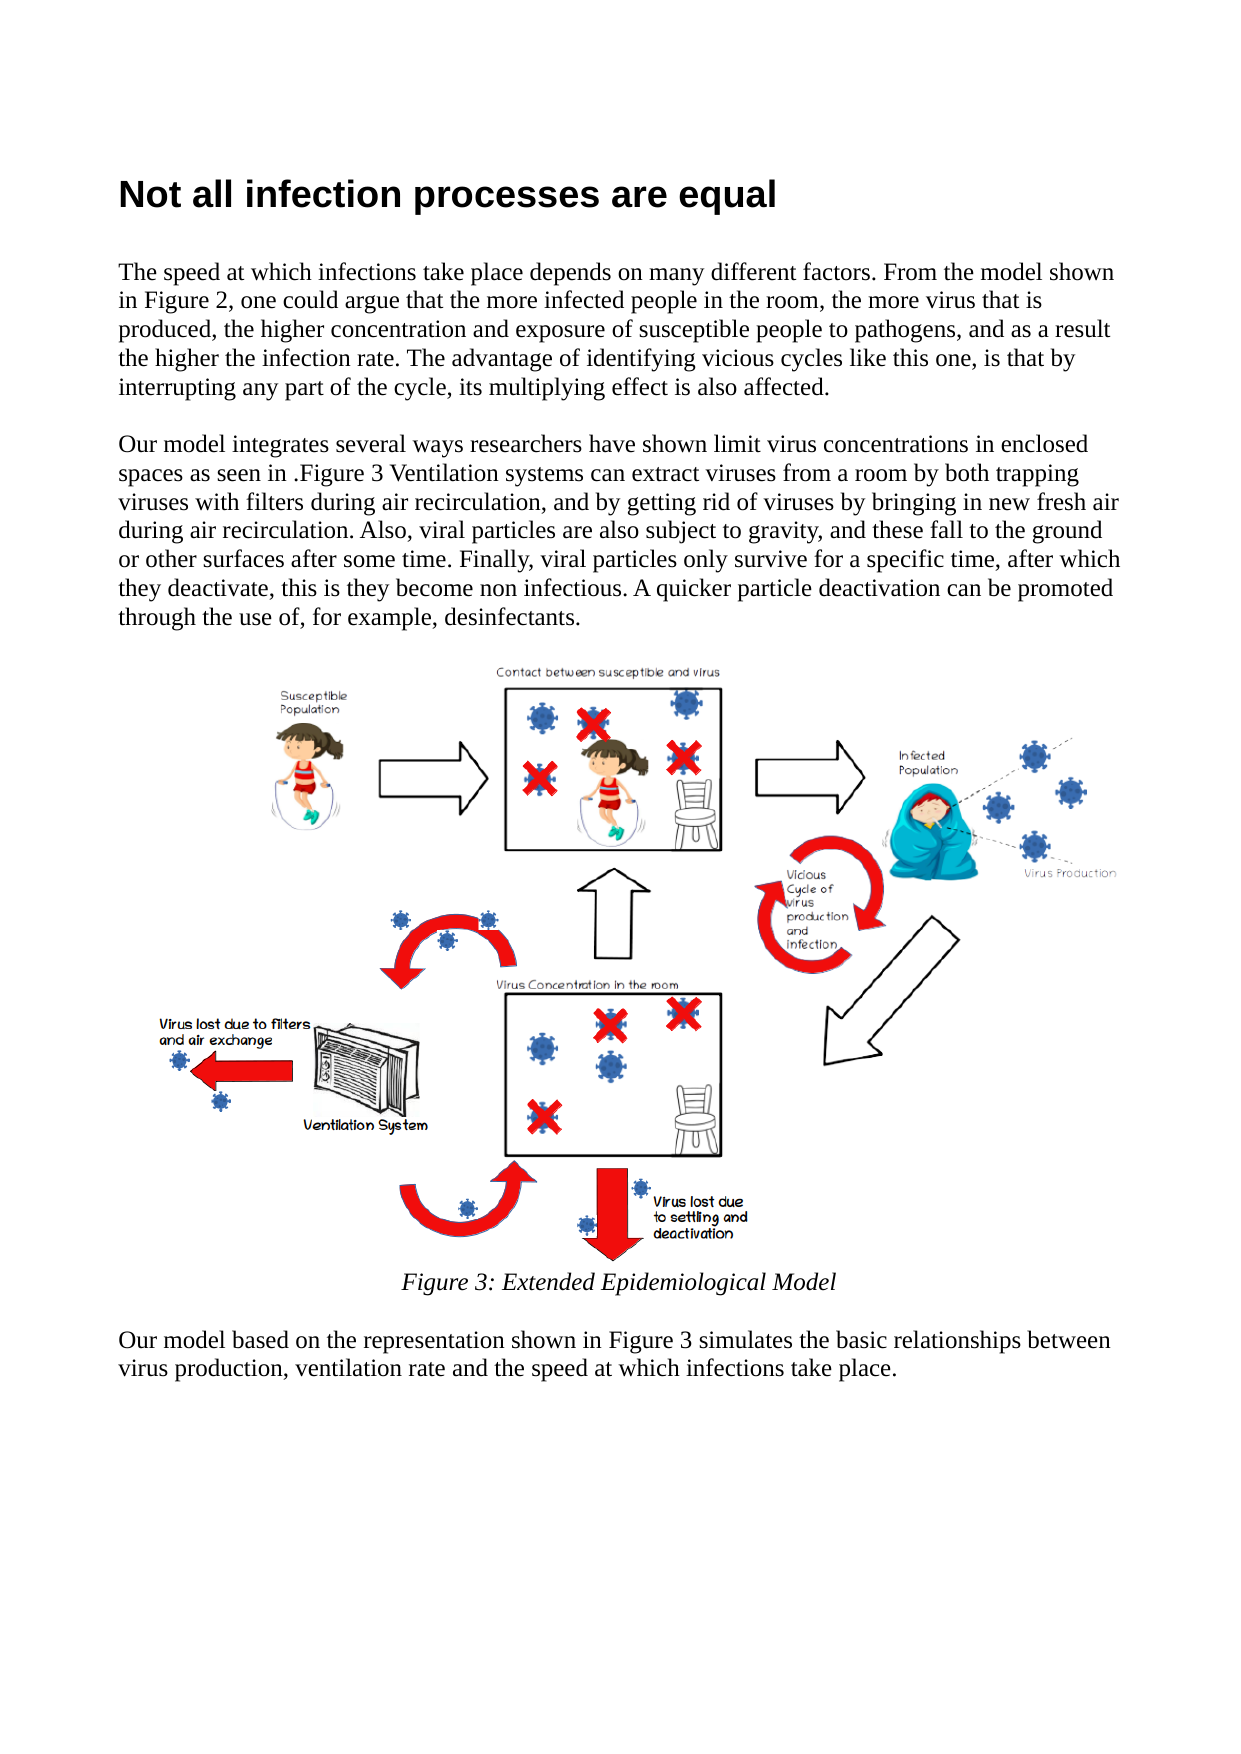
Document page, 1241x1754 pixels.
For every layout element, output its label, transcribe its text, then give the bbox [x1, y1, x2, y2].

text Our model based on the representation shown in Figure 3 simulates the basic relationships between virus production, ventilation rate and the speed at which infections take place. [118, 1325, 1122, 1382]
text Our model integrates several ways researchers have shown limit virus concentrations in enclosed spaces as seen in .Figure 3 Ventilation systems can extract viruses from a room by both trapping viruses with filters during air recirculation, and by getting rid of viruses by bringing in new fresh air during air recirculation. Also, viral particles are also subject to gravity, and these fall to the ground or other surfaces after some time. Finally, viral particles only survive for a specific time, after which they deactivate, this is they become non infectious. A quicker particle deactivation can be promoted through the use of, for example, desinfectants. [118, 429, 1122, 631]
text The speed at which infections take place depends on many different factors. From the model shown in Figure 2, one could argue that the more infected people in the room, the more virus that is produced, the higher concentration and exposure of susceptible people to pathogens, and as a result the higher the infection rate. The advantage of identifying vicious cycles like this one, is that by interrupting any part of the cycle, its multiplying effect is also affected. [118, 257, 1122, 401]
subtitle Not all infection processes are equal [118, 172, 1122, 216]
text Figure 3: Extended Epidemiological Model [118, 672, 1122, 1296]
picture [125, 660, 1129, 1268]
